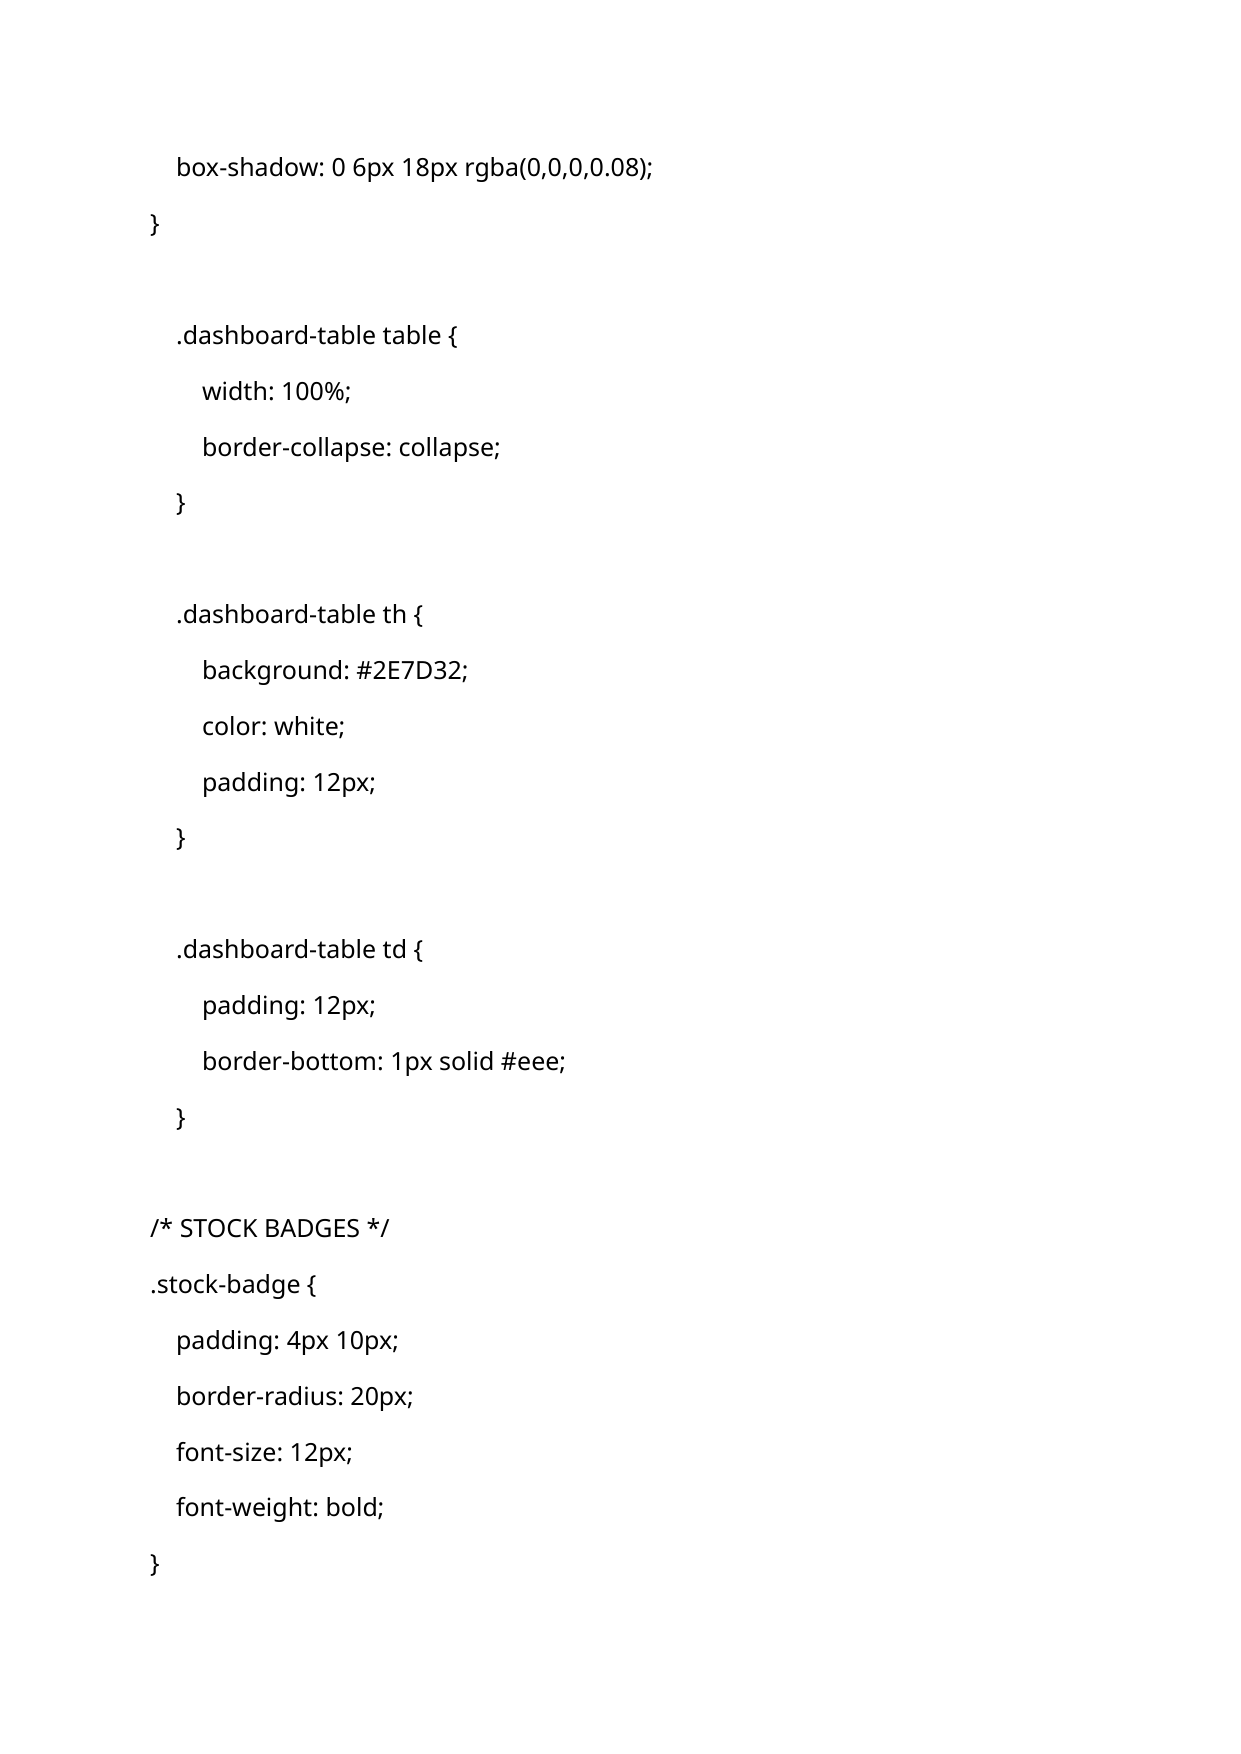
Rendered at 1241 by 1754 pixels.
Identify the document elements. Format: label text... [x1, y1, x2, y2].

text padding: 4px 10px; [150, 1322, 1090, 1357]
text .dashboard-table table { [150, 317, 1090, 352]
text } [150, 206, 1090, 240]
text background: #2E7D32; [150, 652, 1090, 687]
text border-bottom: 1px solid #eee; [150, 1043, 1090, 1077]
text color: white; [150, 708, 1090, 742]
text padding: 12px; [150, 764, 1090, 798]
text box-shadow: 0 6px 18px rgba(0,0,0,0.08); [150, 150, 1090, 184]
text border-collapse: collapse; [150, 429, 1090, 463]
text .dashboard-table th { [150, 597, 1090, 631]
text .stock-badge { [150, 1267, 1090, 1301]
text .dashboard-table td { [150, 932, 1090, 966]
text width: 100%; [150, 373, 1090, 407]
text } [150, 485, 1090, 519]
text } [150, 1099, 1090, 1133]
text border-radius: 20px; [150, 1378, 1090, 1412]
text } [150, 820, 1090, 854]
text font-size: 12px; [150, 1434, 1090, 1468]
text padding: 12px; [150, 987, 1090, 1022]
text font-weight: bold; [150, 1490, 1090, 1524]
text /* STOCK BADGES */ [150, 1211, 1090, 1245]
text } [150, 1546, 1090, 1580]
